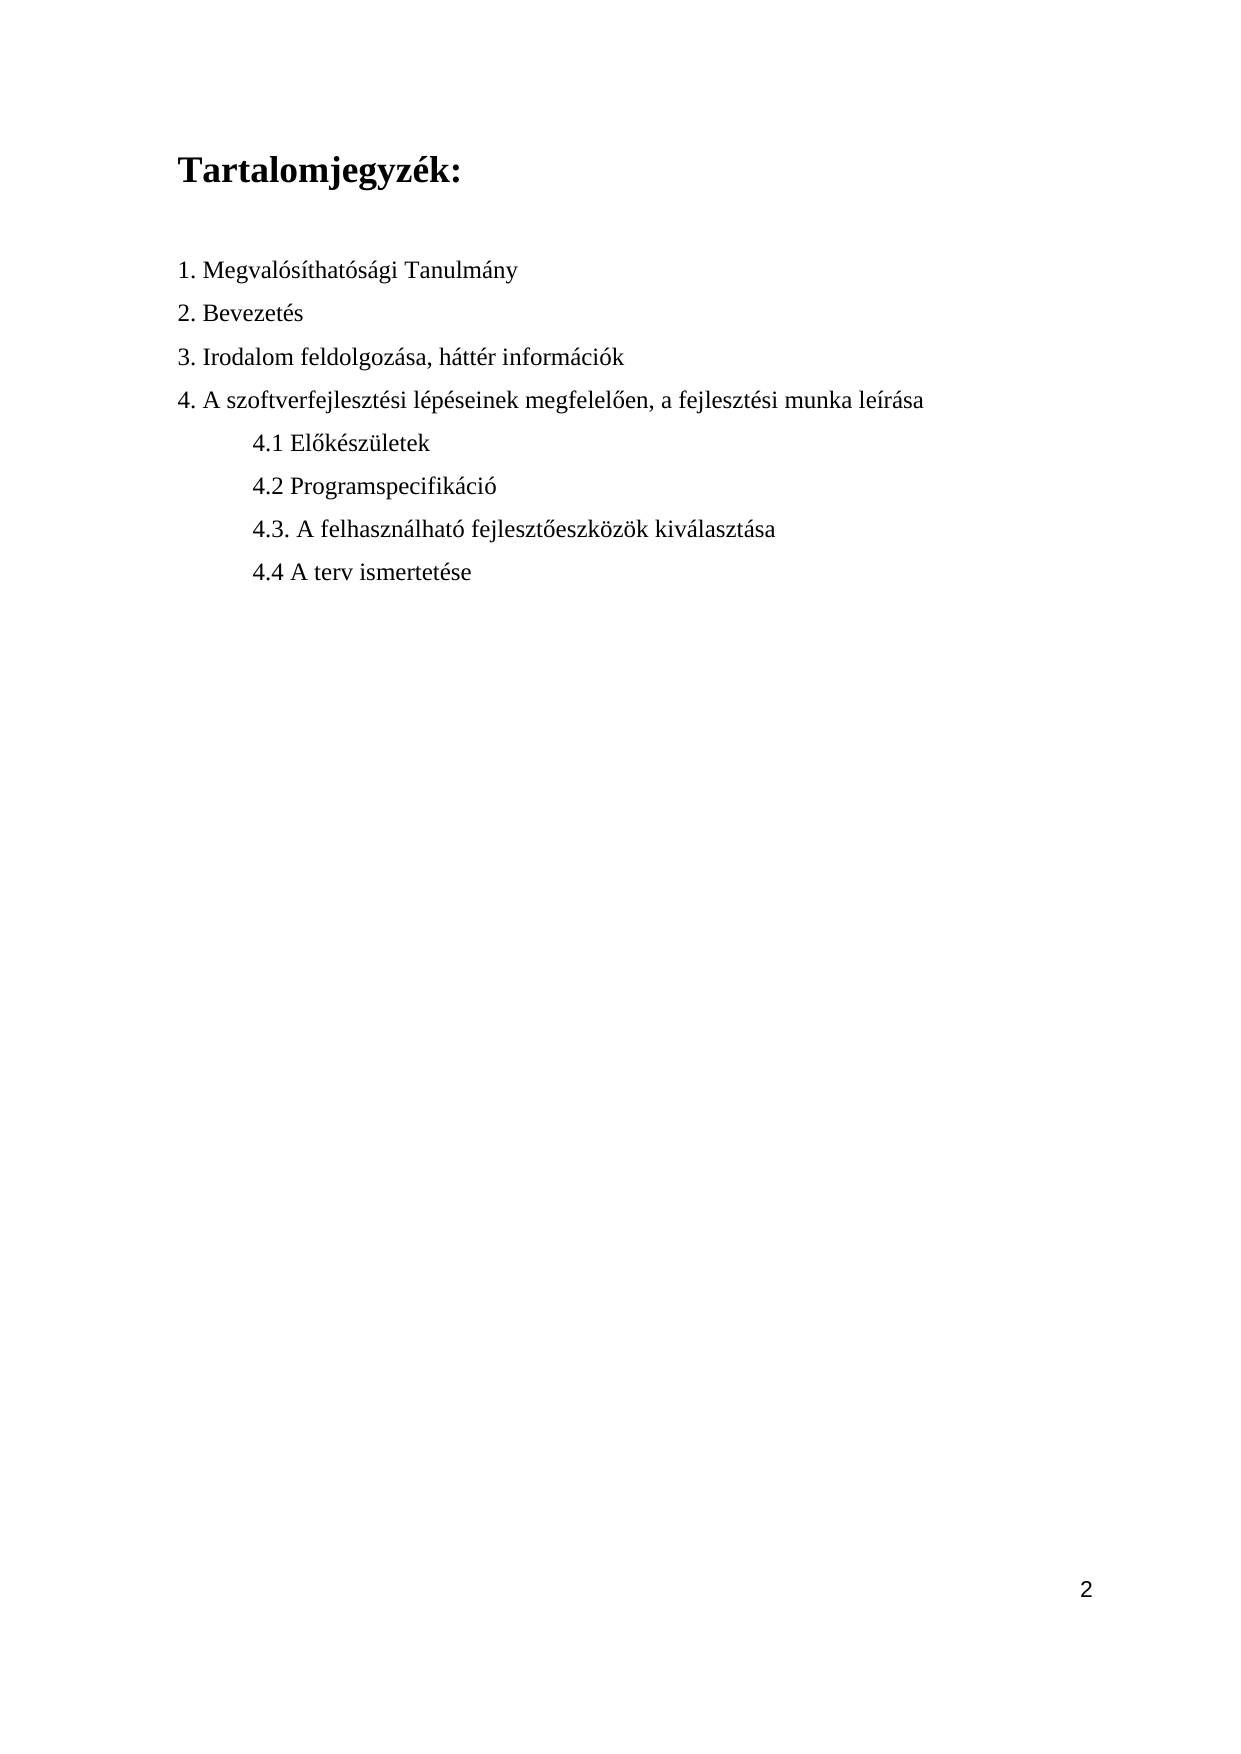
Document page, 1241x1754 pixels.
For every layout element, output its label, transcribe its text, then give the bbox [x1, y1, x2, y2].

text 4.3. A felhasználható fejlesztőeszközök kiválasztása [177, 514, 1093, 543]
text 4.4 A terv ismertetése [177, 557, 1093, 586]
text Tartalomjegyzék: [177, 148, 1093, 191]
text 4. A szoftverfejlesztési lépéseinek megfelelően, a fejlesztési munka leírása [177, 385, 1093, 413]
text 1. Megvalósíthatósági Tanulmány [177, 255, 1093, 284]
text 2. Bevezetés [177, 298, 1093, 327]
text 4.1 Előkészületek [177, 428, 1093, 457]
text 4.2 Programspecifikáció [177, 471, 1093, 500]
text 3. Irodalom feldolgozása, háttér információk [177, 342, 1093, 370]
